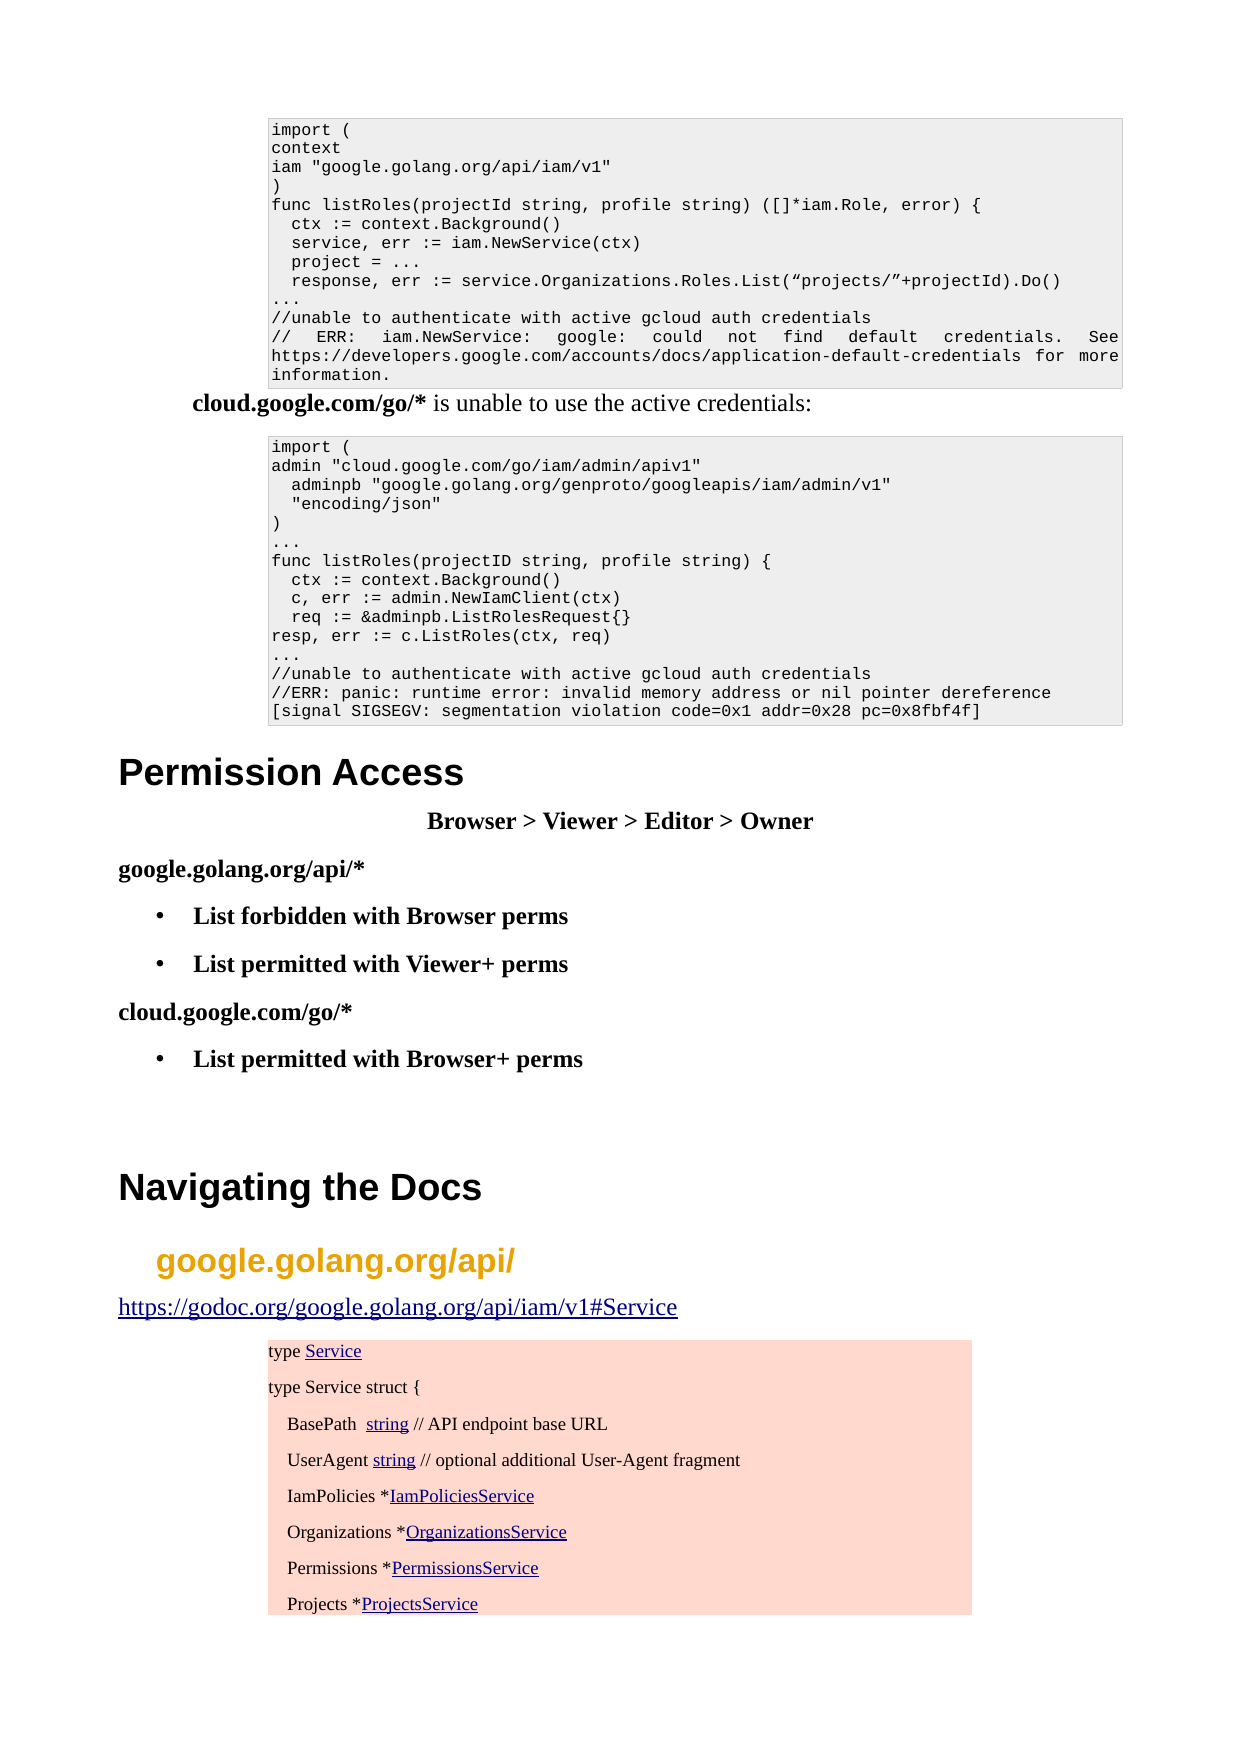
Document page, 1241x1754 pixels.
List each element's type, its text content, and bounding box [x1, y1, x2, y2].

text context [269, 137, 1122, 156]
text type Service [268, 1340, 972, 1362]
text https://godoc.org/google.golang.org/api/iam/v1#Service [118, 1292, 1122, 1321]
text //unable to authenticate with active gcloud auth credentials [269, 307, 1122, 326]
text iam "google.golang.org/api/iam/v1" [269, 156, 1122, 175]
text req := &adminpb.ListRolesRequest{} [269, 606, 1122, 624]
text google.golang.org/api/* [118, 854, 1122, 882]
text cloud.google.com/go/* [118, 997, 1122, 1025]
text UserAgent string // optional additional User-Agent fragment [268, 1448, 972, 1470]
text Browser > Viewer > Editor > Owner [118, 806, 1122, 835]
text // ERR: iam.NewService: google: could not find default credentials. See https://developers.google.com/accounts/docs/application-default-credentials for more information. [269, 326, 1122, 388]
subtitle google.golang.org/api/ [156, 1241, 1122, 1280]
text //unable to authenticate with active gcloud auth credentials [269, 662, 1122, 681]
text ctx := context.Background() [269, 568, 1122, 587]
text admin "cloud.google.com/go/iam/admin/apiv1" [269, 455, 1122, 474]
text type Service struct { [268, 1376, 972, 1398]
text resp, err := c.ListRoles(ctx, req) [269, 624, 1122, 643]
text ctx := context.Background() [269, 212, 1122, 231]
text cloud.google.com/go/* is unable to use the active credentials: [118, 388, 1122, 417]
text "encoding/json" [269, 492, 1122, 511]
list List permitted with Viewer+ perms [156, 949, 1122, 978]
text adminpb "google.golang.org/genproto/googleapis/iam/admin/v1" [269, 474, 1122, 492]
text [signal SIGSEGV: segmentation violation code=0x1 addr=0x28 pc=0x8fbf4f] [269, 700, 1122, 725]
text import ( [269, 437, 1122, 455]
text //ERR: panic: runtime error: invalid memory address or nil pointer dereference [269, 681, 1122, 700]
subtitle Navigating the Docs [118, 1164, 1122, 1208]
text Permissions *PermissionsService [268, 1557, 972, 1578]
list List permitted with Browser+ perms [156, 1044, 1122, 1073]
text BasePath string // API endpoint base URL [268, 1412, 972, 1434]
text Projects *ProjectsService [268, 1593, 972, 1615]
text ... [269, 288, 1122, 307]
text func listRoles(projectId string, profile string) ([]*iam.Role, error) { [269, 193, 1122, 212]
text IamPolicies *IamPoliciesService [268, 1485, 972, 1506]
text ) [269, 175, 1122, 193]
text Organizations *OrganizationsService [268, 1521, 972, 1542]
text ) [269, 511, 1122, 530]
text ... [269, 643, 1122, 662]
text response, err := service.Organizations.Roles.List(“projects/”+projectId).Do() [269, 269, 1122, 288]
subtitle Permission Access [118, 750, 1122, 794]
text project = ... [269, 250, 1122, 269]
text c, err := admin.NewIamClient(ctx) [269, 587, 1122, 606]
list List forbidden with Browser perms [156, 901, 1122, 930]
text func listRoles(projectID string, profile string) { [269, 549, 1122, 568]
text ... [269, 530, 1122, 549]
text service, err := iam.NewService(ctx) [269, 231, 1122, 250]
text import ( [269, 119, 1122, 137]
